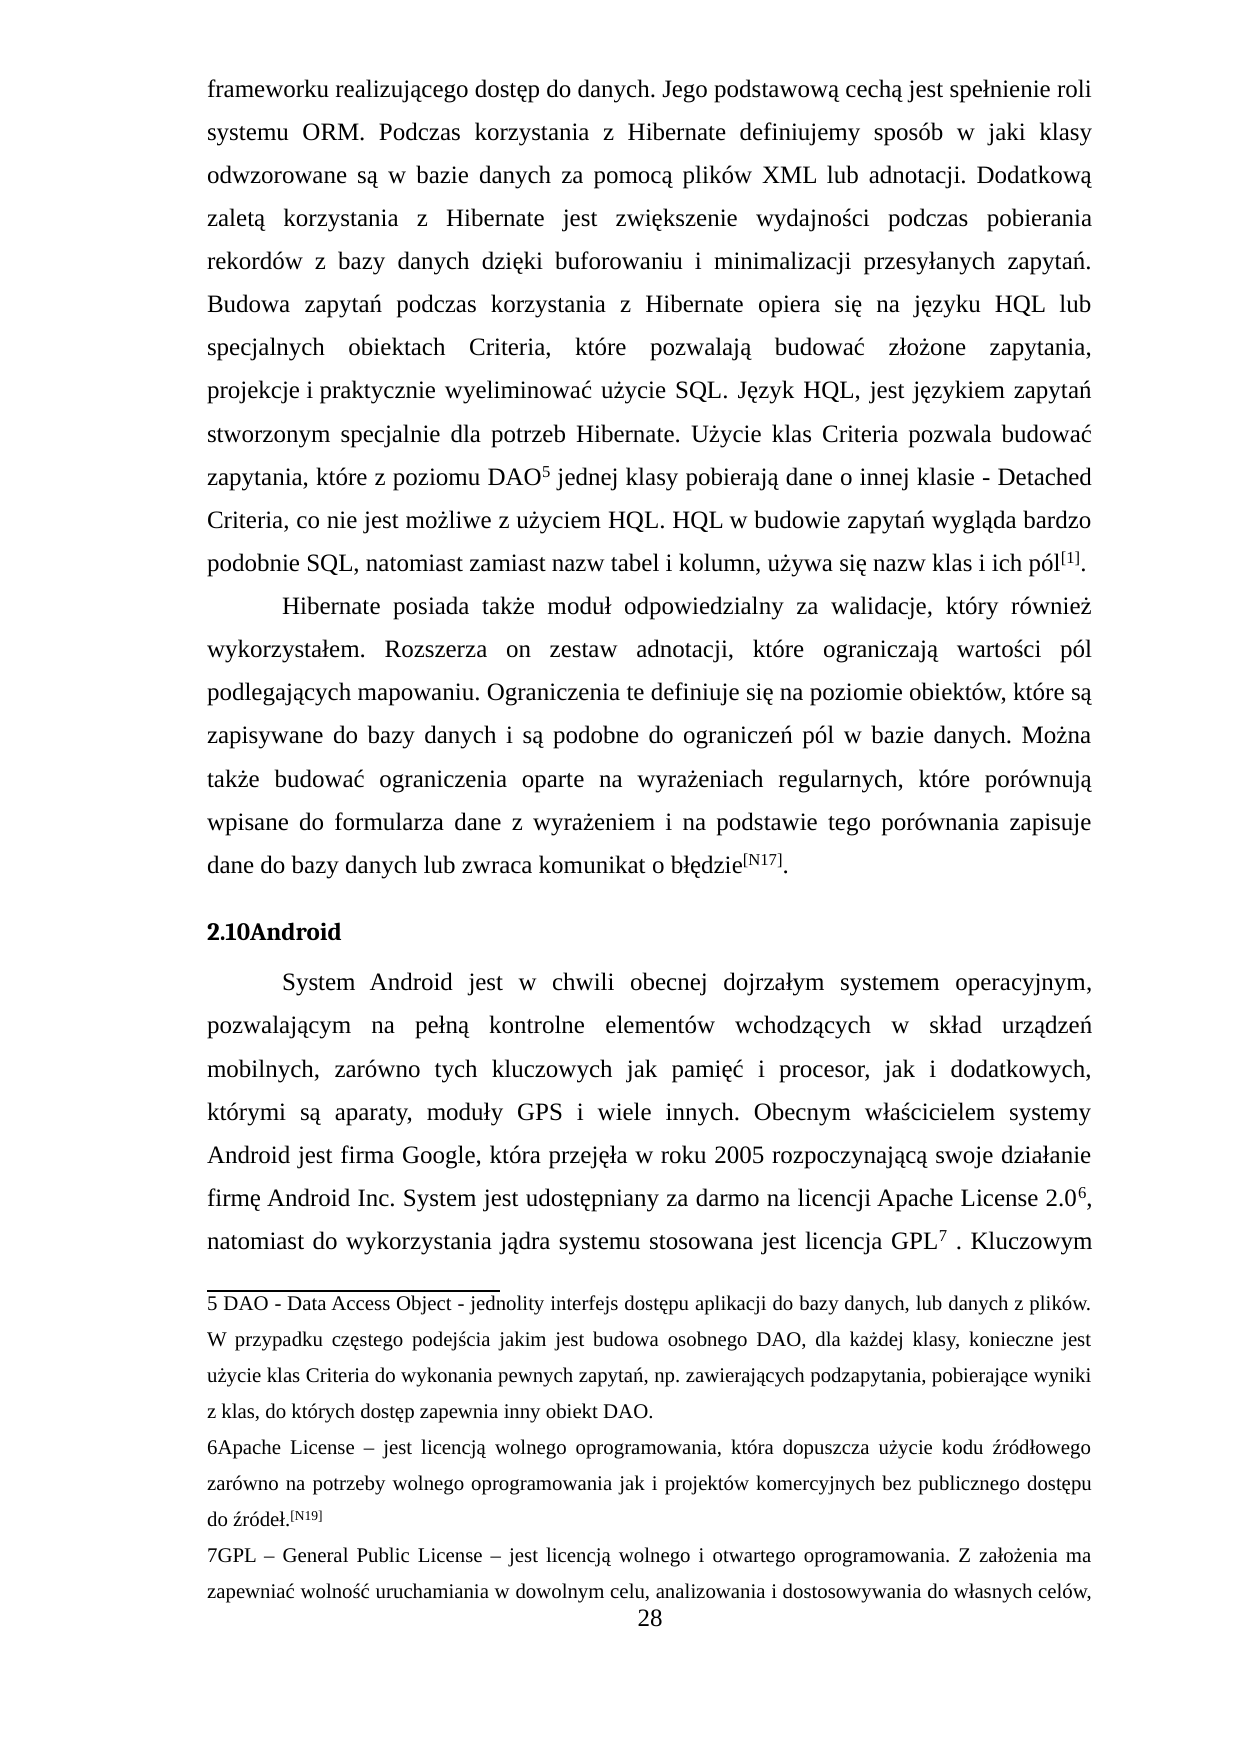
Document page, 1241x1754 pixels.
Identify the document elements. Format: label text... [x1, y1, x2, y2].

text GPL – General Public License – jest licencją wolnego i otwartego oprogramowania. Z założenia ma zapewniać wolność uruchamiania w dowolnym celu, analizowania i dostosowywania do własnych celów, [207, 1543, 1092, 1603]
text System Android jest w chwili obecnej dojrzałym systemem operacyjnym, pozwalającym na pełną kontrolne elementów wchodzących w skład urządzeń mobilnych, zarówno tych kluczowych jak pamięć i procesor, jak i dodatkowych, którymi są aparaty, moduły GPS i wiele innych. Obecnym właścicielem systemy Android jest firma Google, która przejęła w roku 2005 rozpoczynającą swoje działanie firmę Android Inc. System jest udostępniany za darmo na licencji Apache License 2.0, natomiast do wykorzystania jądra systemu stosowana jest licencja GPL . Kluczowym elementem dla powstawania aplikacji dla platformy Android jest SDK, udostępniane przez firmę Google. Pierwsze publikacja SDK w formie „wczesnego wydania” zostało udostępnione w roku 2007, natomiast pierwszy komercyjny telefon dostepny w sieci T-Mobile ukazał się w roku 2008. Jednym z kluczowych elementów w architekturze systemu Android jest możliwość interakcji między aplikacjami. Aplikacje budowane są z komponentów, które mogą być wykorzystywane w wielu aplikacjach na różne sposoby. Ponowne wykorzystanie odnosi się zarówno do warstwy serwisów jakie udostępnia system, jak również do komponentów graficznych z których budowany jest interfejs użytkownika. [207, 967, 1092, 1255]
text frameworku realizującego dostęp do danych. Jego podstawową cechą jest spełnienie roli systemu ORM. Podczas korzystania z Hibernate definiujemy sposób w jaki klasy odwzorowane są w bazie danych za pomocą plików XML lub adnotacji. Dodatkową zaletą korzystania z Hibernate jest zwiększenie wydajności podczas pobierania rekordów z bazy danych dzięki buforowaniu i minimalizacji przesyłanych zapytań. Budowa zapytań podczas korzystania z Hibernate opiera się na języku HQL lub specjalnych obiektach Criteria, które pozwalają budować złożone zapytania, projekcje i praktycznie wyeliminować użycie SQL. Język HQL, jest językiem zapytań stworzonym specjalnie dla potrzeb Hibernate. Użycie klas Criteria pozwala budować zapytania, które z poziomu DAO jednej klasy pobierają dane o innej klasie - Detached Criteria, co nie jest możliwe z użyciem HQL. HQL w budowie zapytań wygląda bardzo podobnie SQL, natomiast zamiast nazw tabel i kolumn, używa się nazw klas i ich pól[1]. [207, 74, 1092, 577]
list Android [207, 918, 1092, 947]
text Hibernate posiada także moduł odpowiedzialny za walidacje, który również wykorzystałem. Rozszerza on zestaw adnotacji, które ograniczają wartości pól podlegających mapowaniu. Ograniczenia te definiuje się na poziomie obiektów, które są zapisywane do bazy danych i są podobne do ograniczeń pól w bazie danych. Można także budować ograniczenia oparte na wyrażeniach regularnych, które porównują wpisane do formularza dane z wyrażeniem i na podstawie tego porównania zapisuje dane do bazy danych lub zwraca komunikat o błędzie[N17]. [207, 591, 1092, 879]
text Apache License – jest licencją wolnego oprogramowania, która dopuszcza użycie kodu źródłowego zarówno na potrzeby wolnego oprogramowania jak i projektów komercyjnych bez publicznego dostępu do źródeł.[N19] [207, 1435, 1092, 1531]
text DAO - Data Access Object - jednolity interfejs dostępu aplikacji do bazy danych, lub danych z plików. W przypadku częstego podejścia jakim jest budowa osobnego DAO, dla każdej klasy, konieczne jest użycie klas Criteria do wykonania pewnych zapytań, np. zawierających podzapytania, pobierające wyniki z klas, do których dostęp zapewnia inny obiekt DAO. [207, 1291, 1092, 1423]
